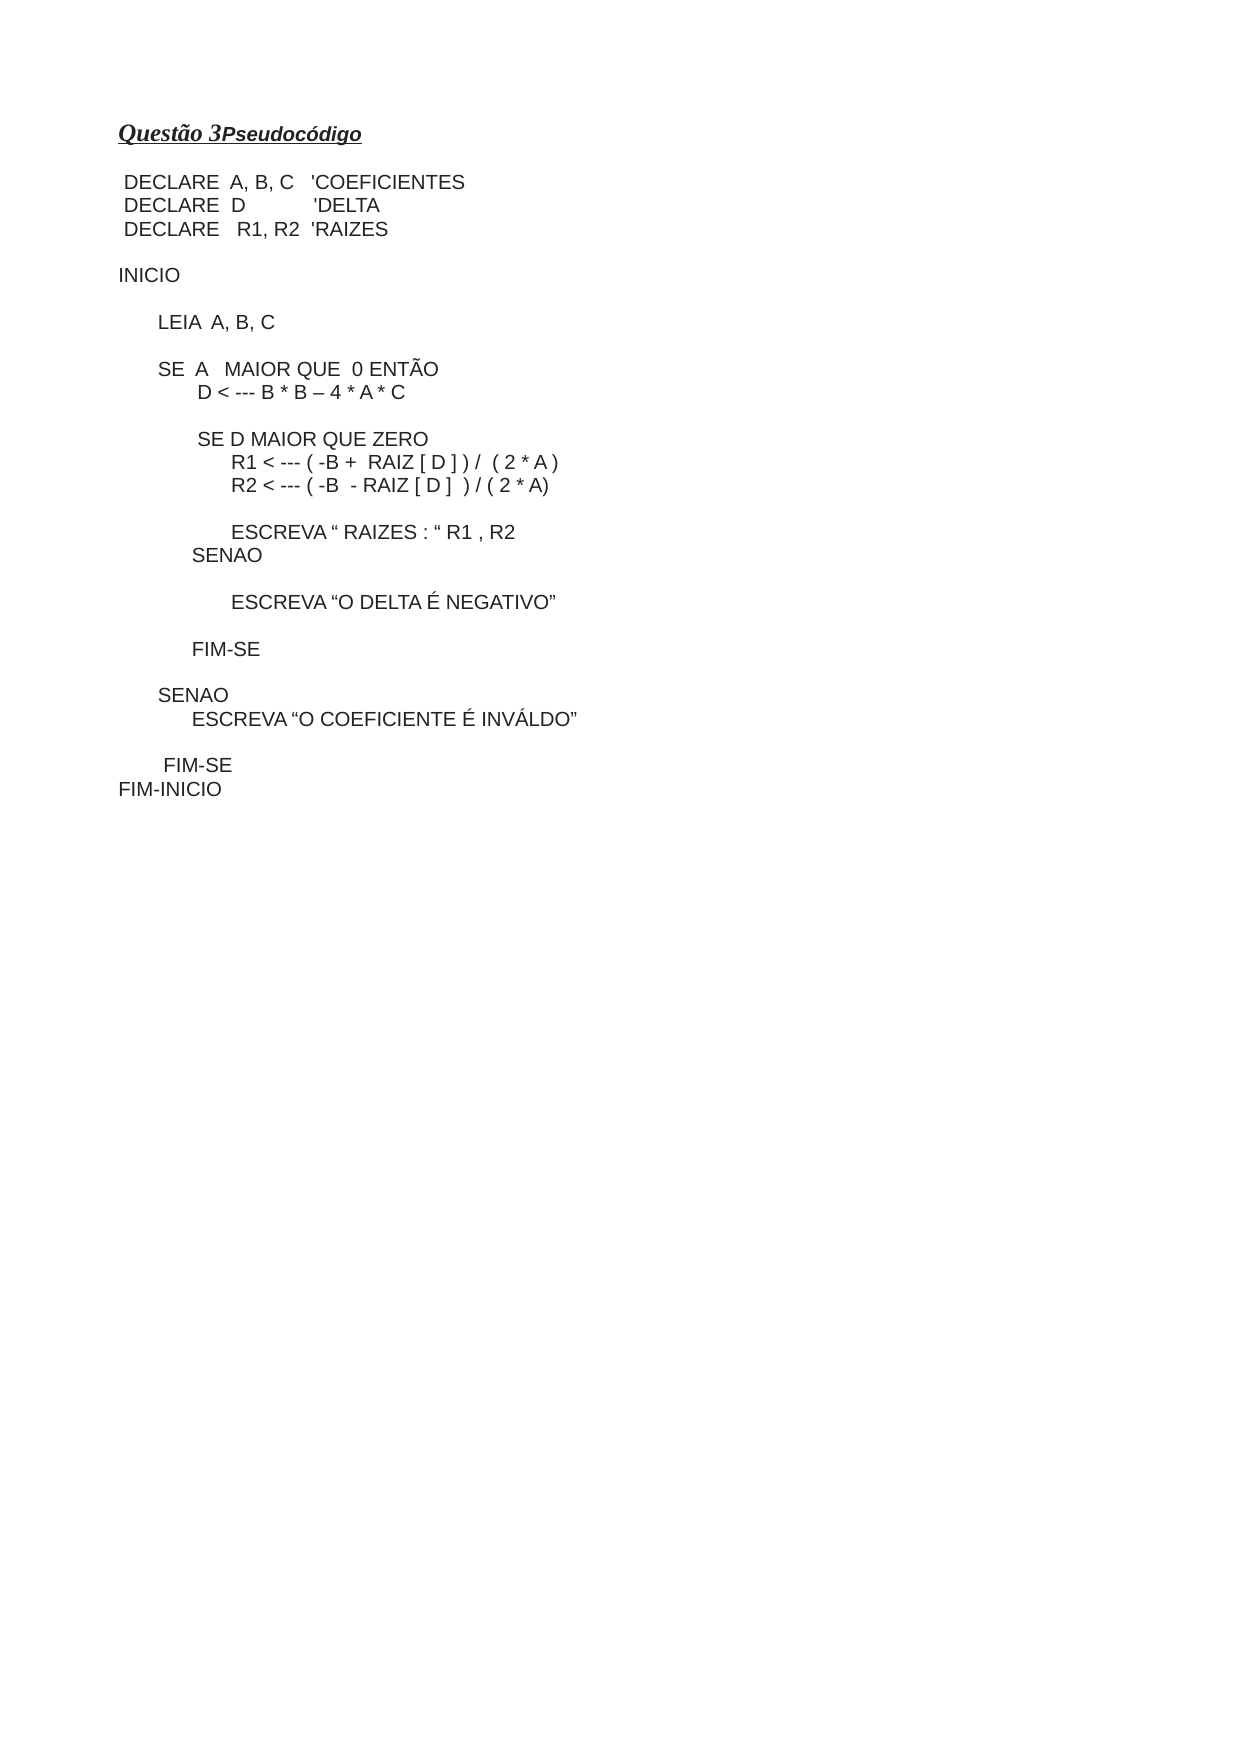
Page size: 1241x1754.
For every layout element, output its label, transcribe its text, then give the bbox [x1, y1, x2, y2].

text SE A MAIOR QUE 0 ENTÃO [118, 357, 1122, 380]
text ESCREVA “ RAIZES : “ R1 , R2 [118, 520, 1122, 543]
text D < --- B * B – 4 * A * C [118, 380, 1122, 403]
text R1 < --- ( -B + RAIZ [ D ] ) / ( 2 * A ) [118, 450, 1122, 473]
text R2 < --- ( -B - RAIZ [ D ] ) / ( 2 * A) [118, 473, 1122, 497]
text SENAO [118, 543, 1122, 567]
text DECLARE R1, R2 'RAIZES [118, 217, 1122, 240]
text SE D MAIOR QUE ZERO [118, 427, 1122, 450]
text DECLARE A, B, C 'COEFICIENTES [118, 170, 1122, 193]
text Questão 3Pseudocódigo [118, 118, 1122, 147]
text FIM-INICIO [118, 777, 1122, 800]
text INICIO [118, 263, 1122, 287]
text SENAO [118, 683, 1122, 707]
text ESCREVA “O COEFICIENTE É INVÁLDO” [118, 707, 1122, 730]
text LEIA A, B, C [118, 310, 1122, 333]
text ESCREVA “O DELTA É NEGATIVO” [118, 590, 1122, 613]
text FIM-SE [118, 637, 1122, 660]
text FIM-SE [118, 753, 1122, 777]
text DECLARE D 'DELTA [118, 193, 1122, 217]
